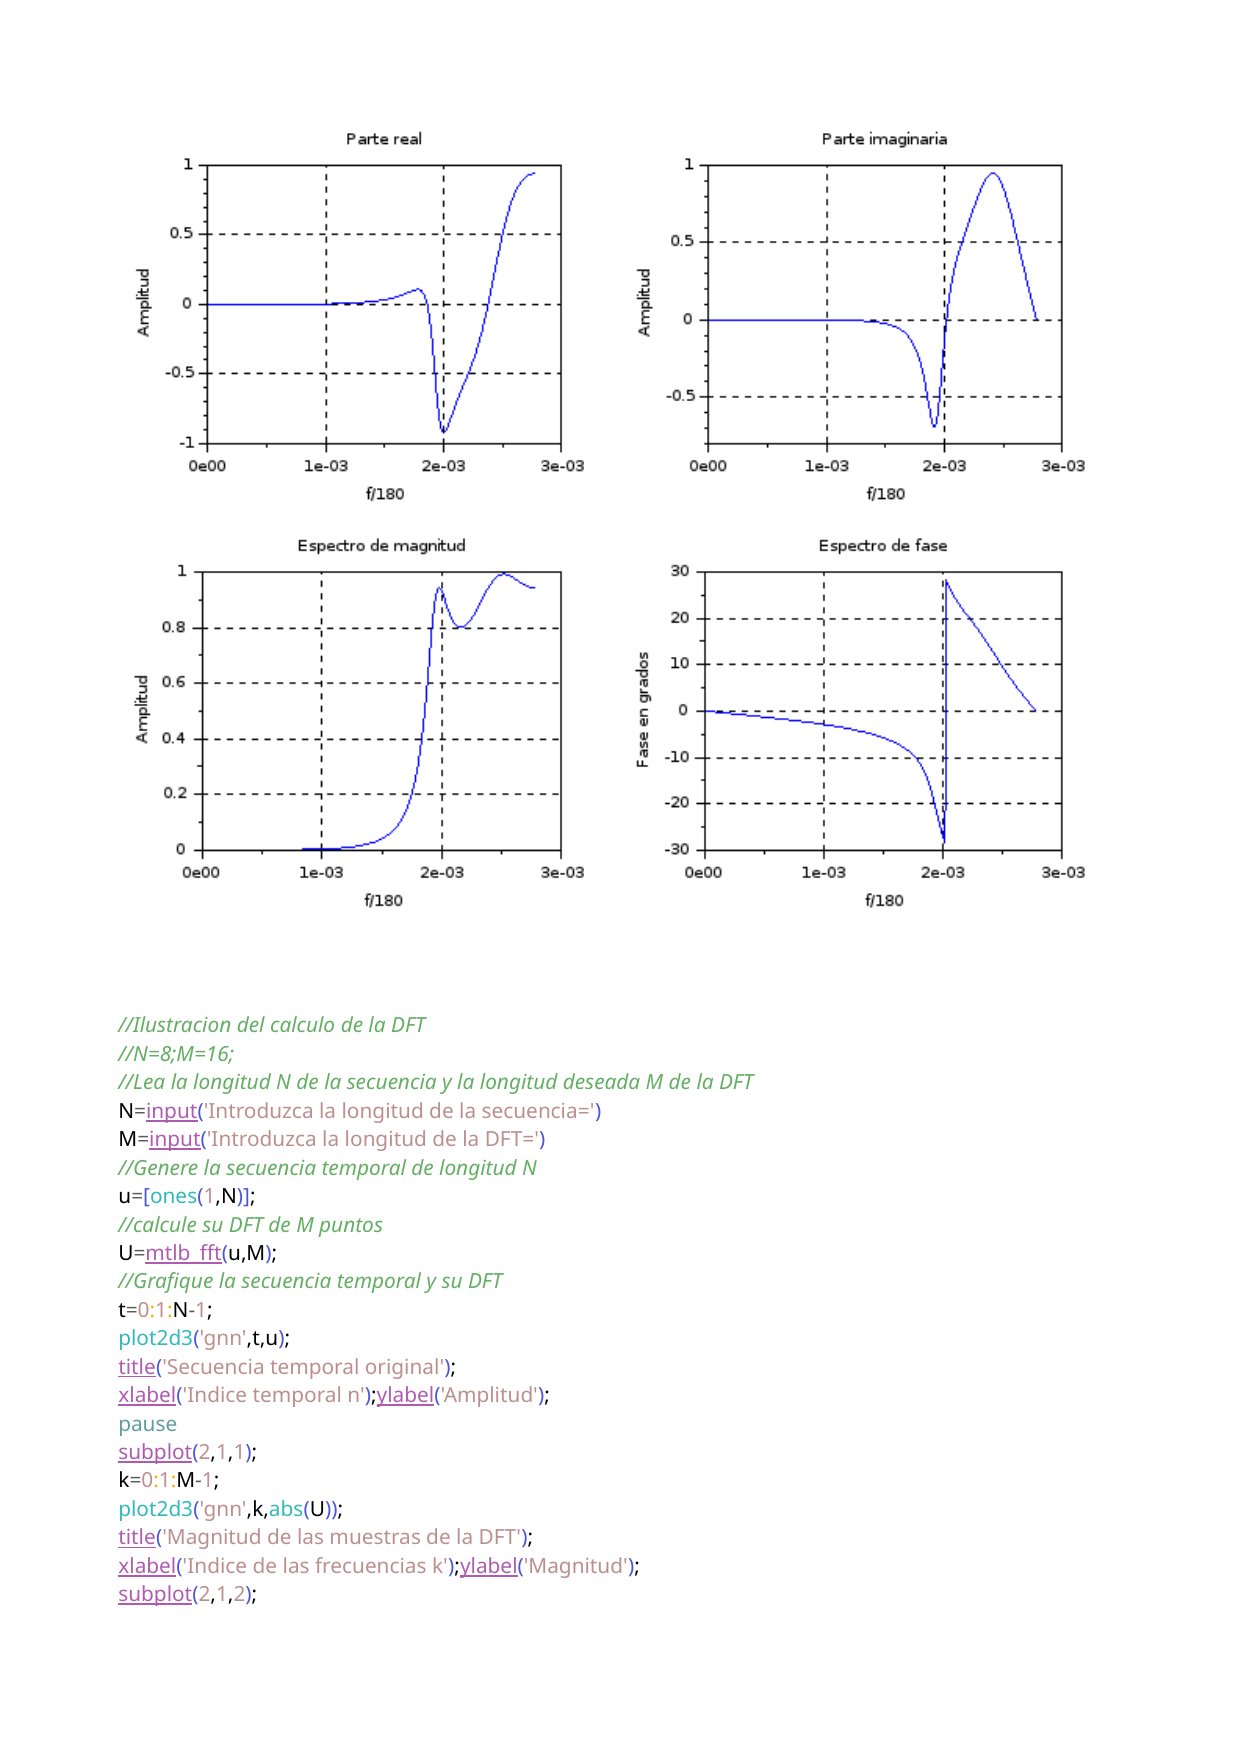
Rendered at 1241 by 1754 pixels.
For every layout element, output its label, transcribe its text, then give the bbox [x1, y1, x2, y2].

text t=0:1:N-1; [118, 1295, 1122, 1323]
text //Genere la secuencia temporal de longitud N [118, 1153, 1122, 1181]
text //Ilustracion del calculo de la DFT [118, 1011, 1122, 1039]
text pause [118, 1409, 1122, 1437]
text title('Secuencia temporal original'); [118, 1352, 1122, 1380]
text subplot(2,1,2); [118, 1579, 1122, 1608]
text plot2d3('gnn',k,abs(U)); [118, 1494, 1122, 1522]
text //N=8;M=16; [118, 1039, 1122, 1067]
text xlabel('Indice de las frecuencias k');ylabel('Magnitud'); [118, 1551, 1122, 1579]
text plot2d3('gnn',t,u); [118, 1323, 1122, 1352]
text //Lea la longitud N de la secuencia y la longitud deseada M de la DFT [118, 1067, 1122, 1096]
text M=input('Introduzca la longitud de la DFT=') [118, 1124, 1122, 1153]
text //calcule su DFT de M puntos [118, 1210, 1122, 1238]
text //Grafique la secuencia temporal y su DFT [118, 1267, 1122, 1295]
text xlabel('Indice temporal n');ylabel('Amplitud'); [118, 1380, 1122, 1409]
text title('Magnitud de las muestras de la DFT'); [118, 1522, 1122, 1551]
text N=input('Introduzca la longitud de la secuencia=') [118, 1096, 1122, 1124]
text k=0:1:M-1; [118, 1466, 1122, 1494]
text subplot(2,1,1); [118, 1437, 1122, 1466]
picture [127, 118, 1113, 925]
text u=[ones(1,N)]; [118, 1181, 1122, 1210]
text U=mtlb_fft(u,M); [118, 1238, 1122, 1267]
